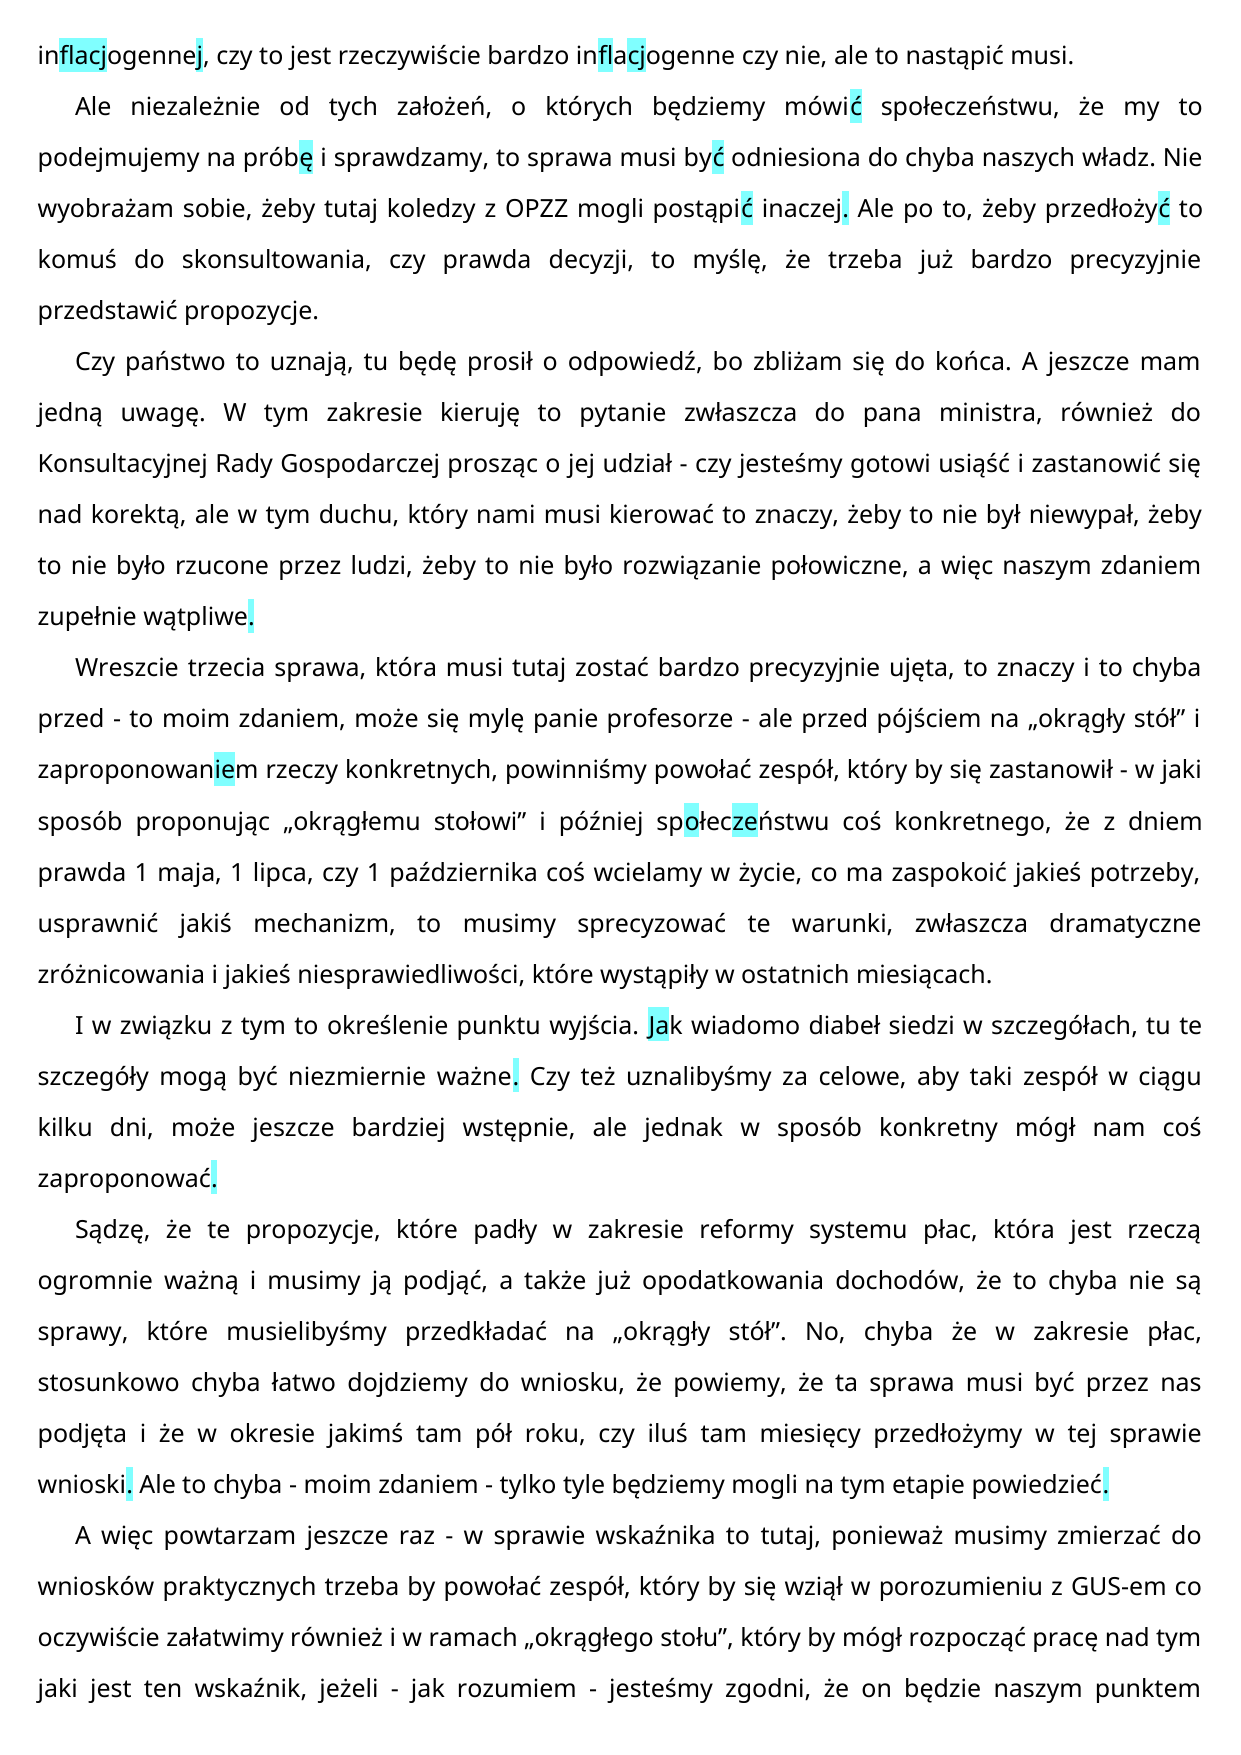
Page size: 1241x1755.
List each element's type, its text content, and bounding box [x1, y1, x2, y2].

text A więc powtarzam jeszcze raz - w sprawie wskaźnika to tutaj, ponieważ musimy zmierzać do wniosków praktycznych trzeba by powołać zespół, który by się wziął w porozumieniu z GUS-em co oczywiście załatwimy również i w ramach „okrągłego stołu”, który by mógł rozpocząć pracę nad tym jaki jest ten wskaźnik, jeżeli - jak rozumiem - jesteśmy zgodni, że on będzie naszym punktem [37, 1518, 1203, 1705]
text I w związku z tym to określenie punktu wyjścia. Jak wiadomo diabeł siedzi w szczegółach, tu te szczegóły mogą być niezmiernie ważne. Czy też uznalibyśmy za celowe, aby taki zespół w ciągu kilku dni, może jeszcze bardziej wstępnie, ale jednak w sposób konkretny mógł nam coś zaproponować. [37, 1007, 1203, 1194]
text Ale niezależnie od tych założeń, o których będziemy mówić społeczeństwu, że my to podejmujemy na próbę i sprawdzamy, to sprawa musi być odniesiona do chyba naszych władz. Nie wyobrażam sobie, żeby tutaj koledzy z OPZZ mogli postąpić inaczej. Ale po to, żeby przedłożyć to komuś do skonsultowania, czy prawda decyzji, to myślę, że trzeba już bardzo precyzyjnie przedstawić propozycje. [37, 88, 1203, 327]
text Czy państwo to uznają, tu będę prosił o odpowiedź, bo zbliżam się do końca. A jeszcze mam jedną uwagę. W tym zakresie kieruję to pytanie zwłaszcza do pana ministra, również do Konsultacyjnej Rady Gospodarczej prosząc o jej udział - czy jesteśmy gotowi usiąść i zastanowić się nad korektą, ale w tym duchu, który nami musi kierować to znaczy, żeby to nie był niewypał, żeby to nie było rzucone przez ludzi, żeby to nie było rozwiązanie połowiczne, a więc naszym zdaniem zupełnie wątpliwe. [37, 344, 1203, 633]
text inflacjogennej, czy to jest rzeczywiście bardzo inflacjogenne czy nie, ale to nastąpić musi. [37, 37, 1203, 72]
text Wreszcie trzecia sprawa, która musi tutaj zostać bardzo precyzyjnie ujęta, to znaczy i to chyba przed - to moim zdaniem, może się mylę panie profesorze - ale przed pójściem na „okrągły stół” i zaproponowaniem rzeczy konkretnych, powinniśmy powołać zespół, który by się zastanowił - w jaki sposób proponując „okrągłemu stołowi” i później społeczeństwu coś konkretnego, że z dniem prawda 1 maja, 1 lipca, czy 1 października coś wcielamy w życie, co ma zaspokoić jakieś potrzeby, usprawnić jakiś mechanizm, to musimy sprecyzować te warunki, zwłaszcza dramatyczne zróżnicowania i jakieś niesprawiedliwości, które wystąpiły w ostatnich miesiącach. [37, 650, 1203, 990]
text Sądzę, że te propozycje, które padły w zakresie reformy systemu płac, która jest rzeczą ogromnie ważną i musimy ją podjąć, a także już opodatkowania dochodów, że to chyba nie są sprawy, które musielibyśmy przedkładać na „okrągły stół”. No, chyba że w zakresie płac, stosunkowo chyba łatwo dojdziemy do wniosku, że powiemy, że ta sprawa musi być przez nas podjęta i że w okresie jakimś tam pół roku, czy iluś tam miesięcy przedłożymy w tej sprawie wnioski. Ale to chyba - moim zdaniem - tylko tyle będziemy mogli na tym etapie powiedzieć. [37, 1211, 1203, 1501]
